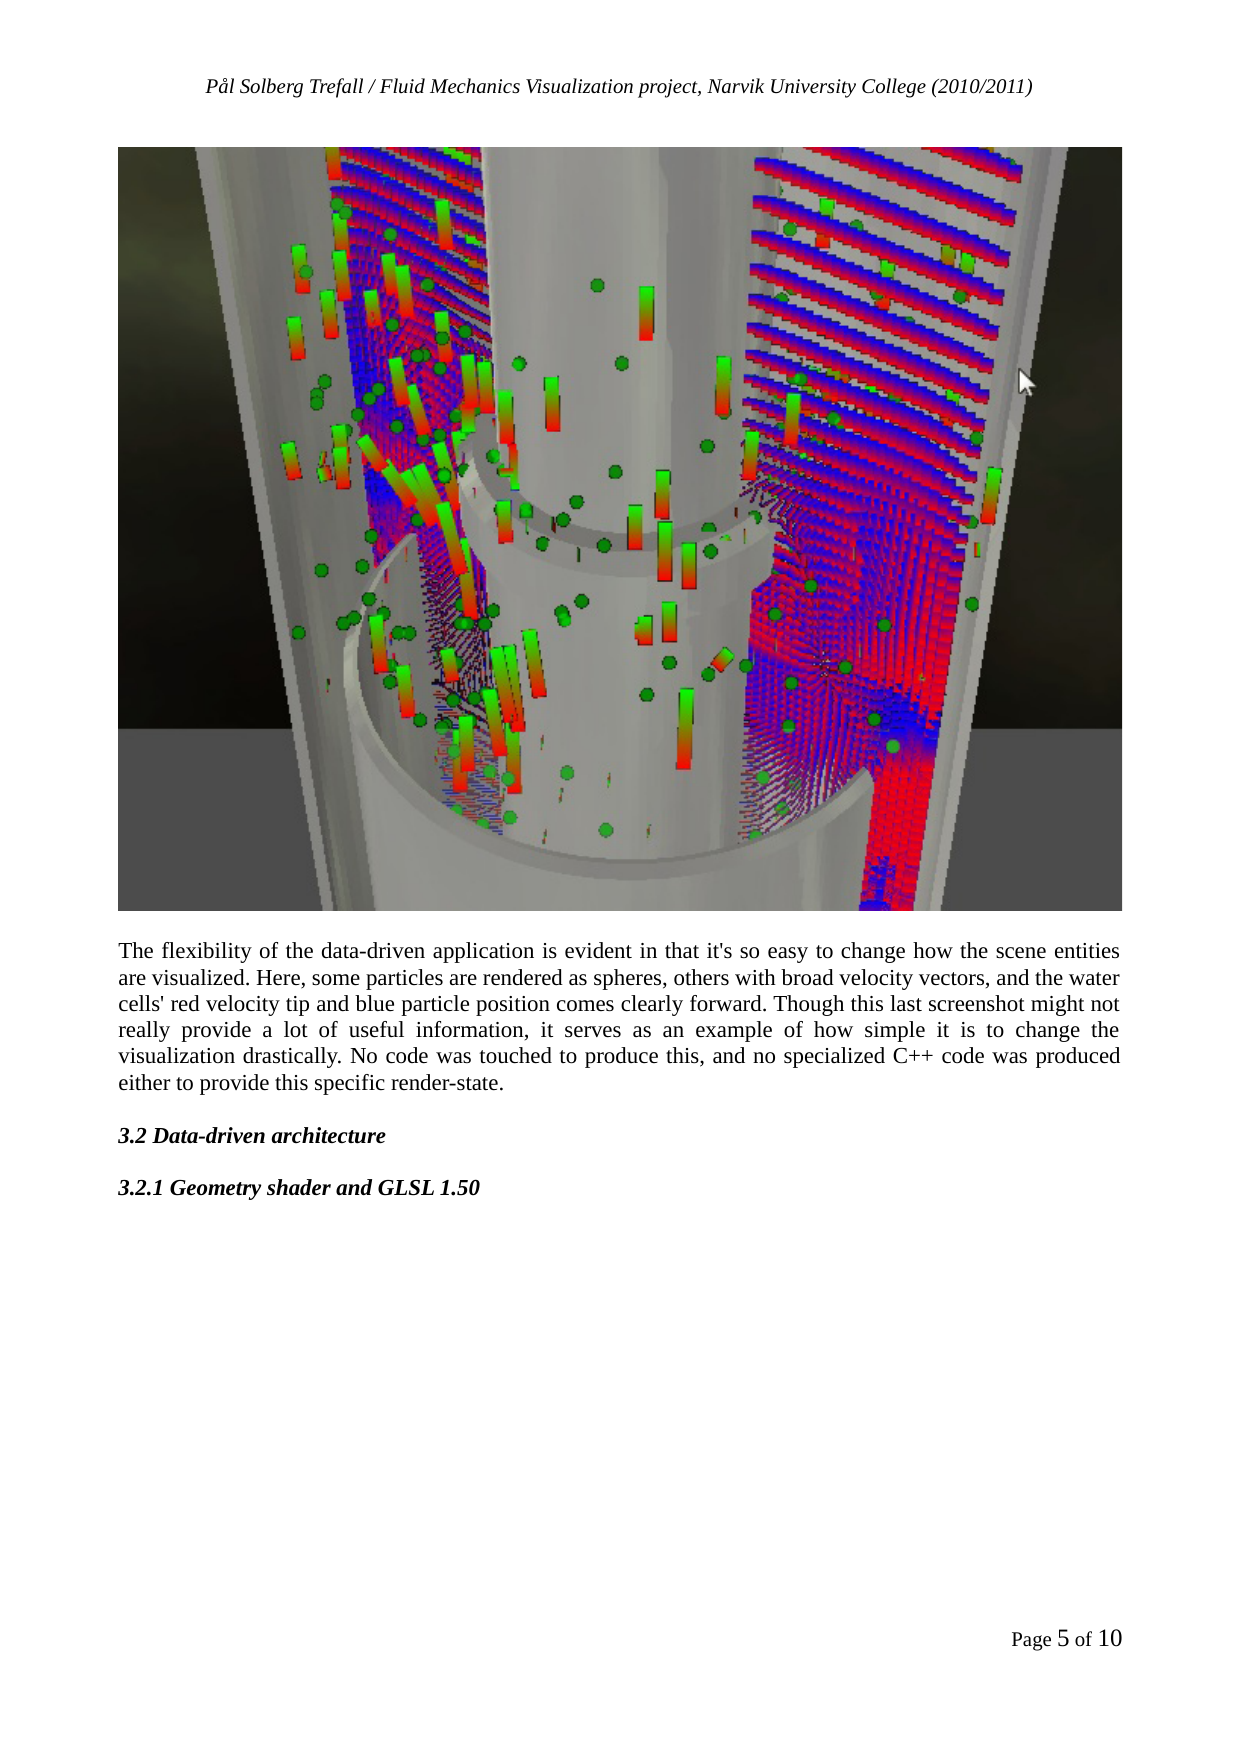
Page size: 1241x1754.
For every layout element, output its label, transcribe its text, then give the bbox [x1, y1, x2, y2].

text The flexibility of the data-driven application is evident in that it's so easy to change how the scene entities are visualized. Here, some particles are rendered as spheres, others with broad velocity vectors, and the water cells' red velocity tip and blue particle position comes clearly forward. Though this last screenshot might not really provide a lot of useful information, it serves as an example of how simple it is to change the visualization drastically. No code was touched to produce this, and no specialized C++ code was produced either to provide this specific render-state. [118, 937, 1122, 1095]
text 3.2.1 Geometry shader and GLSL 1.50 [118, 1174, 1122, 1201]
text 3.2 Data-driven architecture [118, 1122, 1122, 1148]
